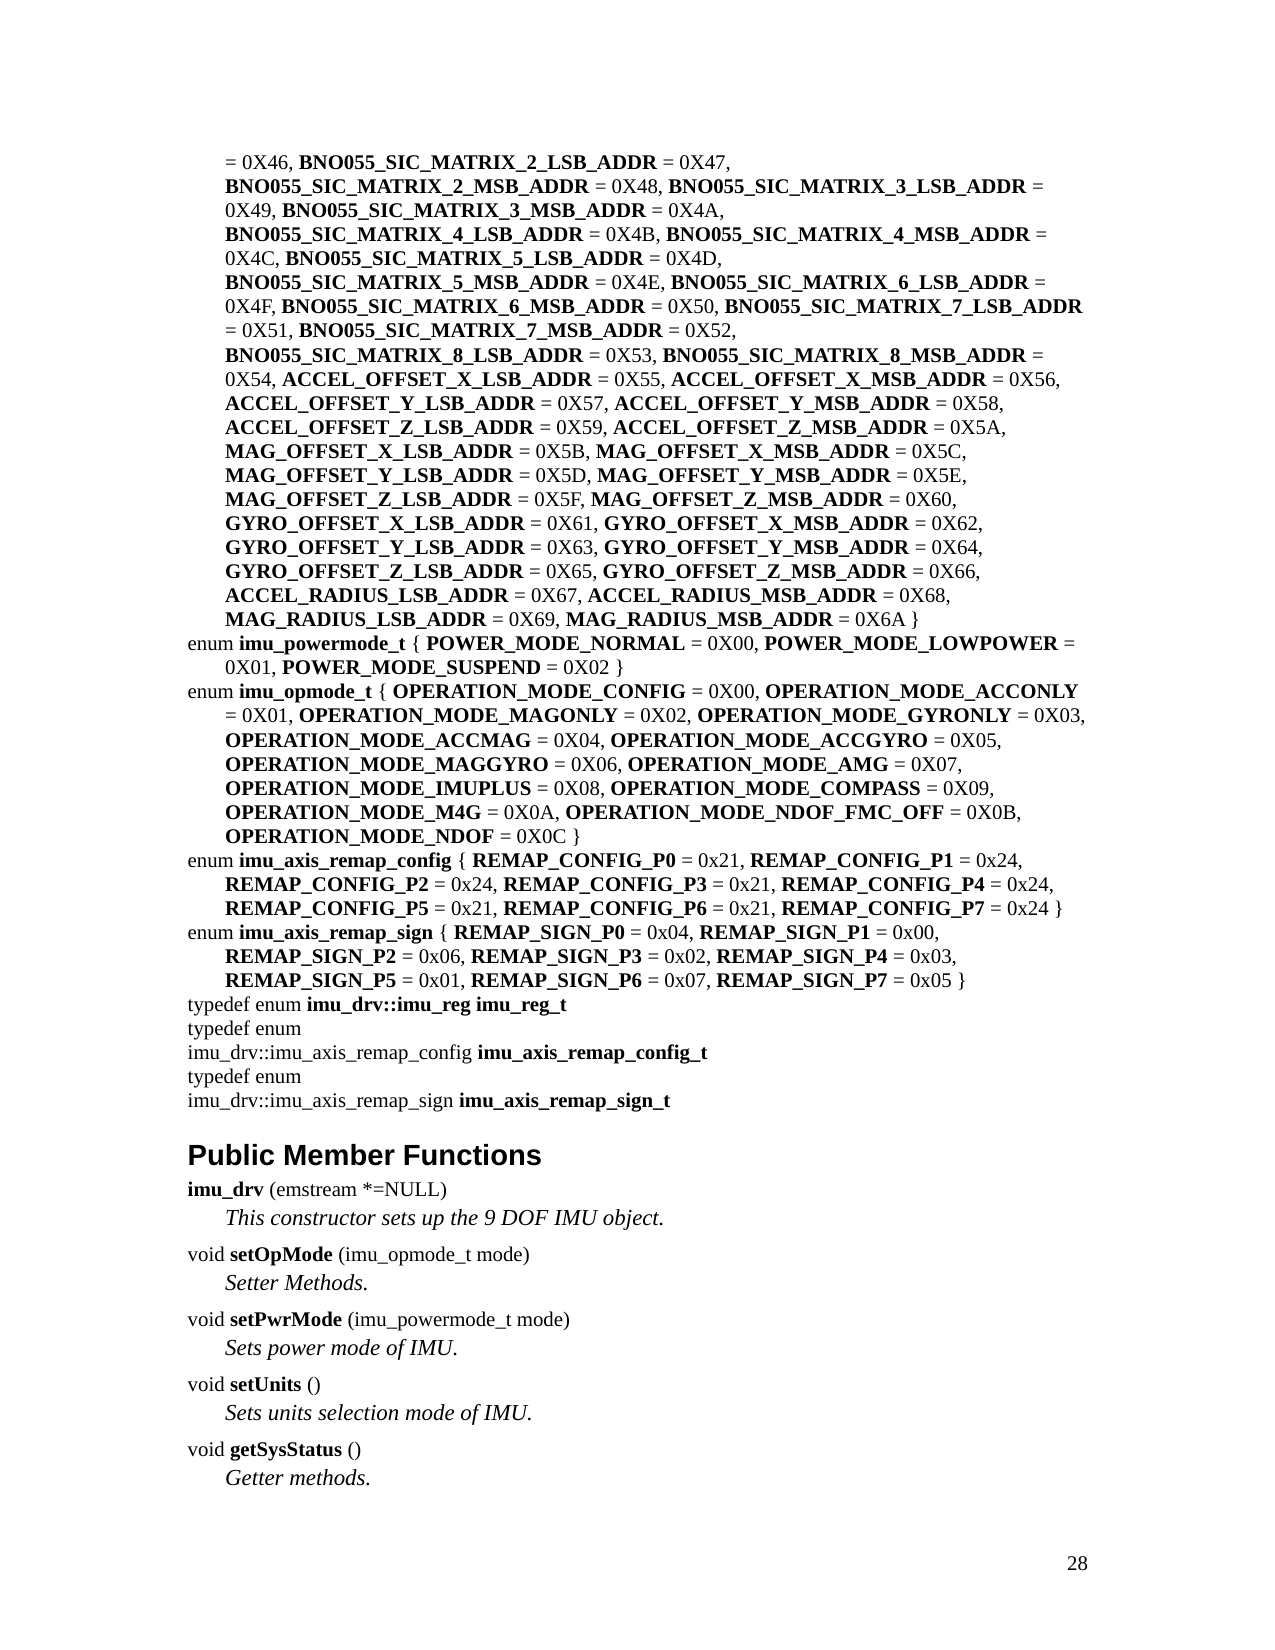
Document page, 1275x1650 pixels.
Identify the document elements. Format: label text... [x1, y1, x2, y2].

list void setOpMode (imu_opmode_t mode) [187, 1242, 1087, 1266]
list imu_drv (emstream *=NULL) [187, 1177, 1087, 1201]
list enum imu_axis_remap_config { REMAP_CONFIG_P0 = 0x21, REMAP_CONFIG_P1 = 0x24, REMAP_CONFIG_P2 = 0x24, REMAP_CONFIG_P3 = 0x21, REMAP_CONFIG_P4 = 0x24, REMAP_CONFIG_P5 = 0x21, REMAP_CONFIG_P6 = 0x21, REMAP_CONFIG_P7 = 0x24 } [187, 848, 1087, 920]
list typedef enum [187, 1064, 1087, 1088]
text Sets units selection mode of IMU. [225, 1399, 1087, 1426]
text Sets power mode of IMU. [225, 1334, 1087, 1361]
list imu_drv::imu_axis_remap_sign imu_axis_remap_sign_t [187, 1088, 1087, 1112]
list void setUnits () [187, 1372, 1087, 1396]
list enum imu_axis_remap_sign { REMAP_SIGN_P0 = 0x04, REMAP_SIGN_P1 = 0x00, REMAP_SIGN_P2 = 0x06, REMAP_SIGN_P3 = 0x02, REMAP_SIGN_P4 = 0x03, REMAP_SIGN_P5 = 0x01, REMAP_SIGN_P6 = 0x07, REMAP_SIGN_P7 = 0x05 } [187, 920, 1087, 992]
list typedef enum imu_drv::imu_reg imu_reg_t [187, 992, 1087, 1016]
list enum imu_opmode_t { OPERATION_MODE_CONFIG = 0X00, OPERATION_MODE_ACCONLY = 0X01, OPERATION_MODE_MAGONLY = 0X02, OPERATION_MODE_GYRONLY = 0X03, OPERATION_MODE_ACCMAG = 0X04, OPERATION_MODE_ACCGYRO = 0X05, OPERATION_MODE_MAGGYRO = 0X06, OPERATION_MODE_AMG = 0X07, OPERATION_MODE_IMUPLUS = 0X08, OPERATION_MODE_COMPASS = 0X09, OPERATION_MODE_M4G = 0X0A, OPERATION_MODE_NDOF_FMC_OFF = 0X0B, OPERATION_MODE_NDOF = 0X0C } [187, 679, 1087, 848]
list void setPwrMode (imu_powermode_t mode) [187, 1307, 1087, 1331]
text Setter Methods. [225, 1269, 1087, 1296]
subtitle Public Member Functions [187, 1137, 1087, 1171]
text Getter methods. [225, 1464, 1087, 1491]
list imu_drv::imu_axis_remap_config imu_axis_remap_config_t [187, 1040, 1087, 1064]
list void getSysStatus () [187, 1437, 1087, 1461]
list typedef enum [187, 1016, 1087, 1040]
list enum imu_powermode_t { POWER_MODE_NORMAL = 0X00, POWER_MODE_LOWPOWER = 0X01, POWER_MODE_SUSPEND = 0X02 } [187, 631, 1087, 679]
text This constructor sets up the 9 DOF IMU object. [225, 1204, 1087, 1231]
list = 0X46, BNO055_SIC_MATRIX_2_LSB_ADDR = 0X47, BNO055_SIC_MATRIX_2_MSB_ADDR = 0X48, BNO055_SIC_MATRIX_3_LSB_ADDR = 0X49, BNO055_SIC_MATRIX_3_MSB_ADDR = 0X4A, BNO055_SIC_MATRIX_4_LSB_ADDR = 0X4B, BNO055_SIC_MATRIX_4_MSB_ADDR = 0X4C, BNO055_SIC_MATRIX_5_LSB_ADDR = 0X4D, BNO055_SIC_MATRIX_5_MSB_ADDR = 0X4E, BNO055_SIC_MATRIX_6_LSB_ADDR = 0X4F, BNO055_SIC_MATRIX_6_MSB_ADDR = 0X50, BNO055_SIC_MATRIX_7_LSB_ADDR = 0X51, BNO055_SIC_MATRIX_7_MSB_ADDR = 0X52, BNO055_SIC_MATRIX_8_LSB_ADDR = 0X53, BNO055_SIC_MATRIX_8_MSB_ADDR = 0X54, ACCEL_OFFSET_X_LSB_ADDR = 0X55, ACCEL_OFFSET_X_MSB_ADDR = 0X56, ACCEL_OFFSET_Y_LSB_ADDR = 0X57, ACCEL_OFFSET_Y_MSB_ADDR = 0X58, ACCEL_OFFSET_Z_LSB_ADDR = 0X59, ACCEL_OFFSET_Z_MSB_ADDR = 0X5A, MAG_OFFSET_X_LSB_ADDR = 0X5B, MAG_OFFSET_X_MSB_ADDR = 0X5C, MAG_OFFSET_Y_LSB_ADDR = 0X5D, MAG_OFFSET_Y_MSB_ADDR = 0X5E, MAG_OFFSET_Z_LSB_ADDR = 0X5F, MAG_OFFSET_Z_MSB_ADDR = 0X60, GYRO_OFFSET_X_LSB_ADDR = 0X61, GYRO_OFFSET_X_MSB_ADDR = 0X62, GYRO_OFFSET_Y_LSB_ADDR = 0X63, GYRO_OFFSET_Y_MSB_ADDR = 0X64, GYRO_OFFSET_Z_LSB_ADDR = 0X65, GYRO_OFFSET_Z_MSB_ADDR = 0X66, ACCEL_RADIUS_LSB_ADDR = 0X67, ACCEL_RADIUS_MSB_ADDR = 0X68, MAG_RADIUS_LSB_ADDR = 0X69, MAG_RADIUS_MSB_ADDR = 0X6A } [187, 150, 1087, 631]
